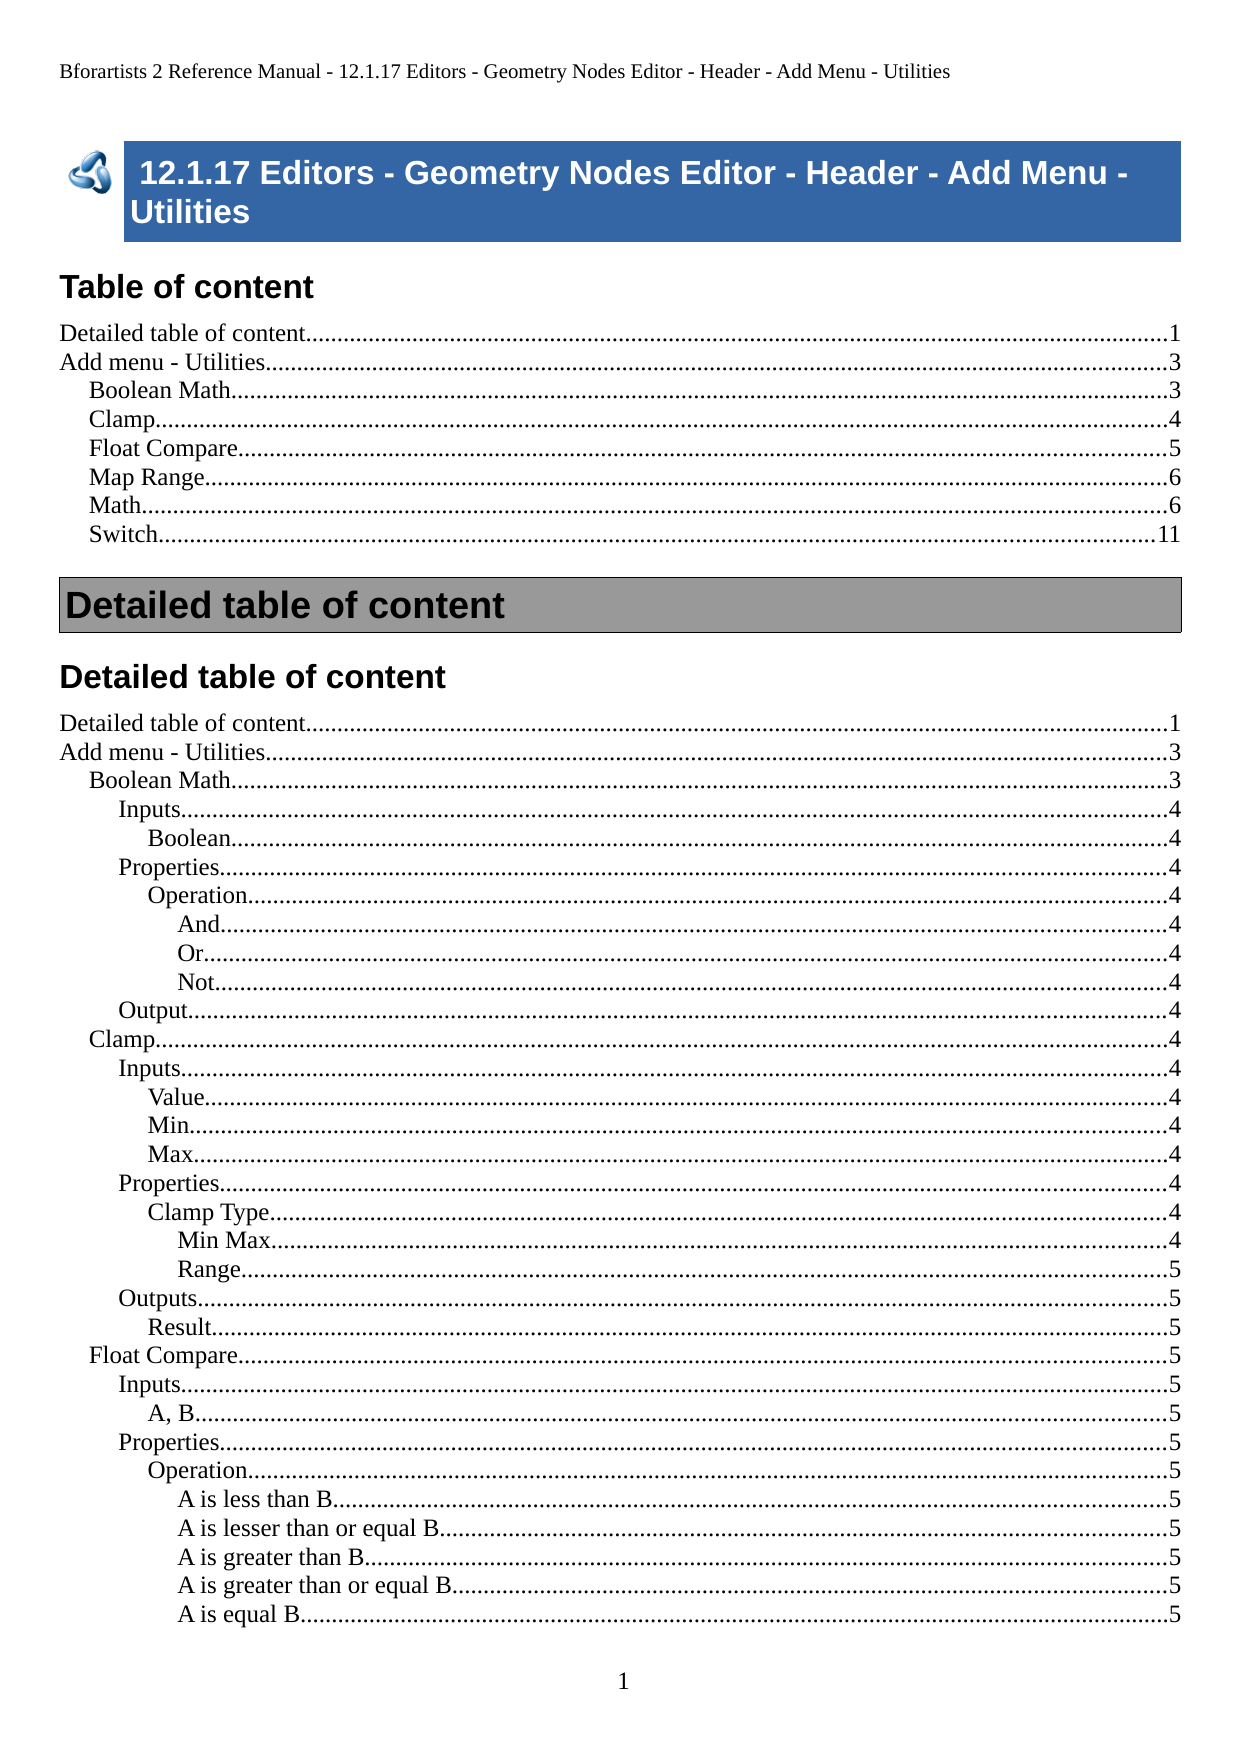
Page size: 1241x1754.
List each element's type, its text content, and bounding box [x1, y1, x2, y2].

text Math 6 [88, 490, 1181, 519]
text Inputs 5 [118, 1369, 1181, 1398]
text Min 4 [147, 1110, 1181, 1139]
text A is equal B 5 [177, 1599, 1181, 1628]
text A is greater than or equal B 5 [177, 1570, 1181, 1599]
text Clamp 4 [88, 1024, 1181, 1053]
text Detailed table of content 1 [59, 318, 1181, 347]
text Not 4 [177, 967, 1181, 995]
text Clamp 4 [88, 404, 1181, 433]
text A is lesser than or equal B 5 [177, 1513, 1181, 1542]
subtitle Table of content [59, 267, 1181, 305]
text Value 4 [147, 1082, 1181, 1110]
text Outputs 5 [118, 1283, 1181, 1312]
text Float Compare 5 [88, 1340, 1181, 1369]
text Inputs 4 [118, 794, 1181, 823]
table_header 12.1.17 Editors - Geometry Nodes Editor - Header - Add Menu - Utilities [124, 141, 1181, 242]
text Result 5 [147, 1312, 1181, 1340]
text Boolean 4 [147, 823, 1181, 852]
text Range 5 [177, 1254, 1181, 1283]
text Map Range 6 [88, 462, 1181, 490]
text A, B 5 [147, 1398, 1181, 1427]
text Min Max 4 [177, 1225, 1181, 1254]
text Add menu - Utilities 3 [59, 347, 1181, 375]
picture [65, 147, 114, 197]
text A is greater than B 5 [177, 1542, 1181, 1570]
text Properties 4 [118, 1168, 1181, 1197]
text Inputs 4 [118, 1053, 1181, 1082]
text Add menu - Utilities 3 [59, 737, 1181, 765]
text Float Compare 5 [88, 433, 1181, 462]
subtitle Detailed table of content [59, 657, 1181, 695]
text Output 4 [118, 995, 1181, 1024]
text Boolean Math 3 [88, 765, 1181, 794]
text A is less than B 5 [177, 1484, 1181, 1513]
text Or 4 [177, 938, 1181, 967]
text Detailed table of content 1 [59, 708, 1181, 737]
text And 4 [177, 909, 1181, 938]
text Operation 5 [147, 1455, 1181, 1484]
table_header [59, 141, 124, 242]
text Max 4 [147, 1139, 1181, 1168]
text Properties 5 [118, 1427, 1181, 1455]
text Clamp Type 4 [147, 1197, 1181, 1225]
text Switch 11 [88, 519, 1181, 548]
text Operation 4 [147, 880, 1181, 909]
text Boolean Math 3 [88, 375, 1181, 404]
table_header Detailed table of content [60, 578, 1181, 632]
text Properties 4 [118, 852, 1181, 880]
